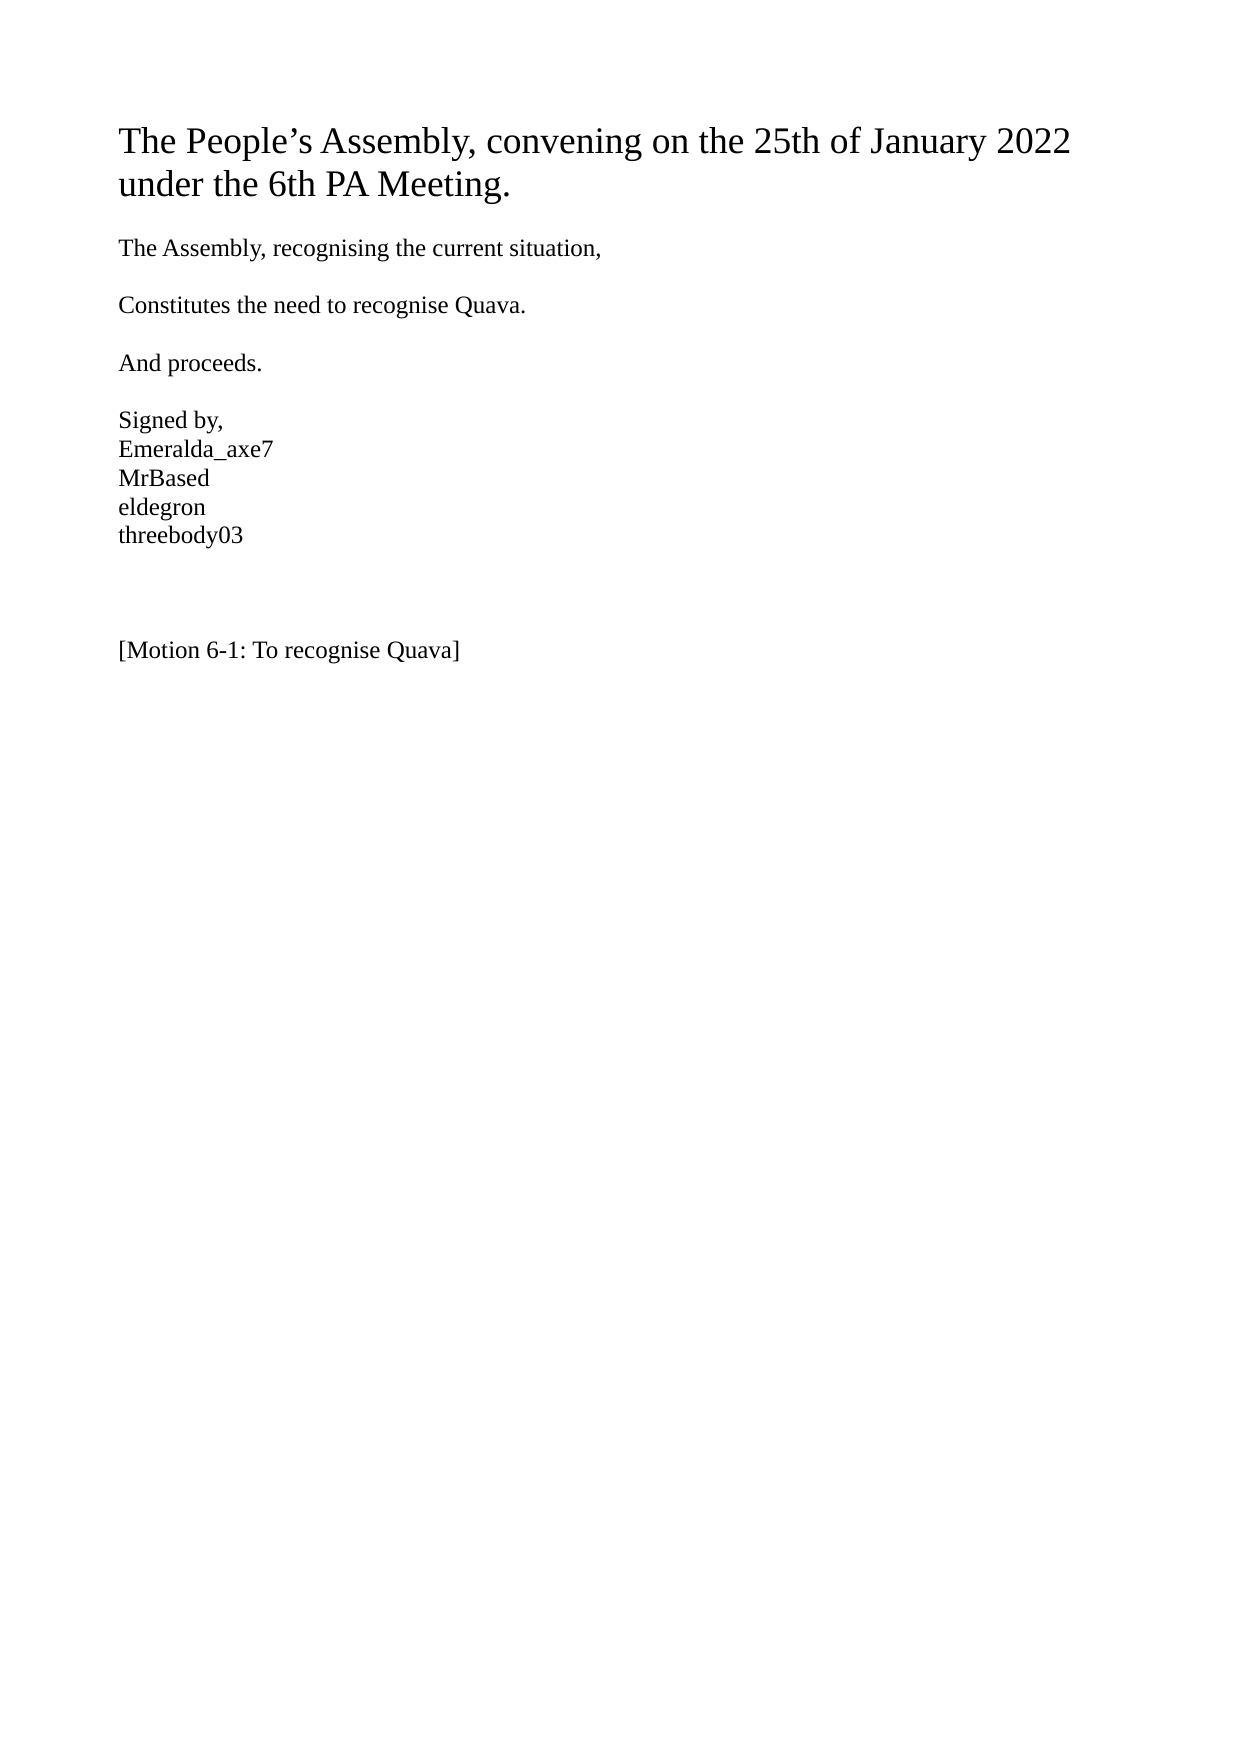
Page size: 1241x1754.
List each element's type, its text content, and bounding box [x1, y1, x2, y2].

text The People’s Assembly, convening on the 25th of January 2022 under the 6th PA Meeting. [118, 118, 1122, 204]
text eldegron [118, 492, 1122, 521]
text Emeralda_axe7 [118, 434, 1122, 463]
text MrBased [118, 463, 1122, 492]
text And proceeds. [118, 348, 1122, 377]
text Signed by, [118, 406, 1122, 434]
text Constitutes the need to recognise Quava. [118, 291, 1122, 319]
text [Motion 6-1: To recognise Quava] [118, 636, 1122, 664]
text The Assembly, recognising the current situation, [118, 233, 1122, 262]
text threebody03 [118, 521, 1122, 549]
